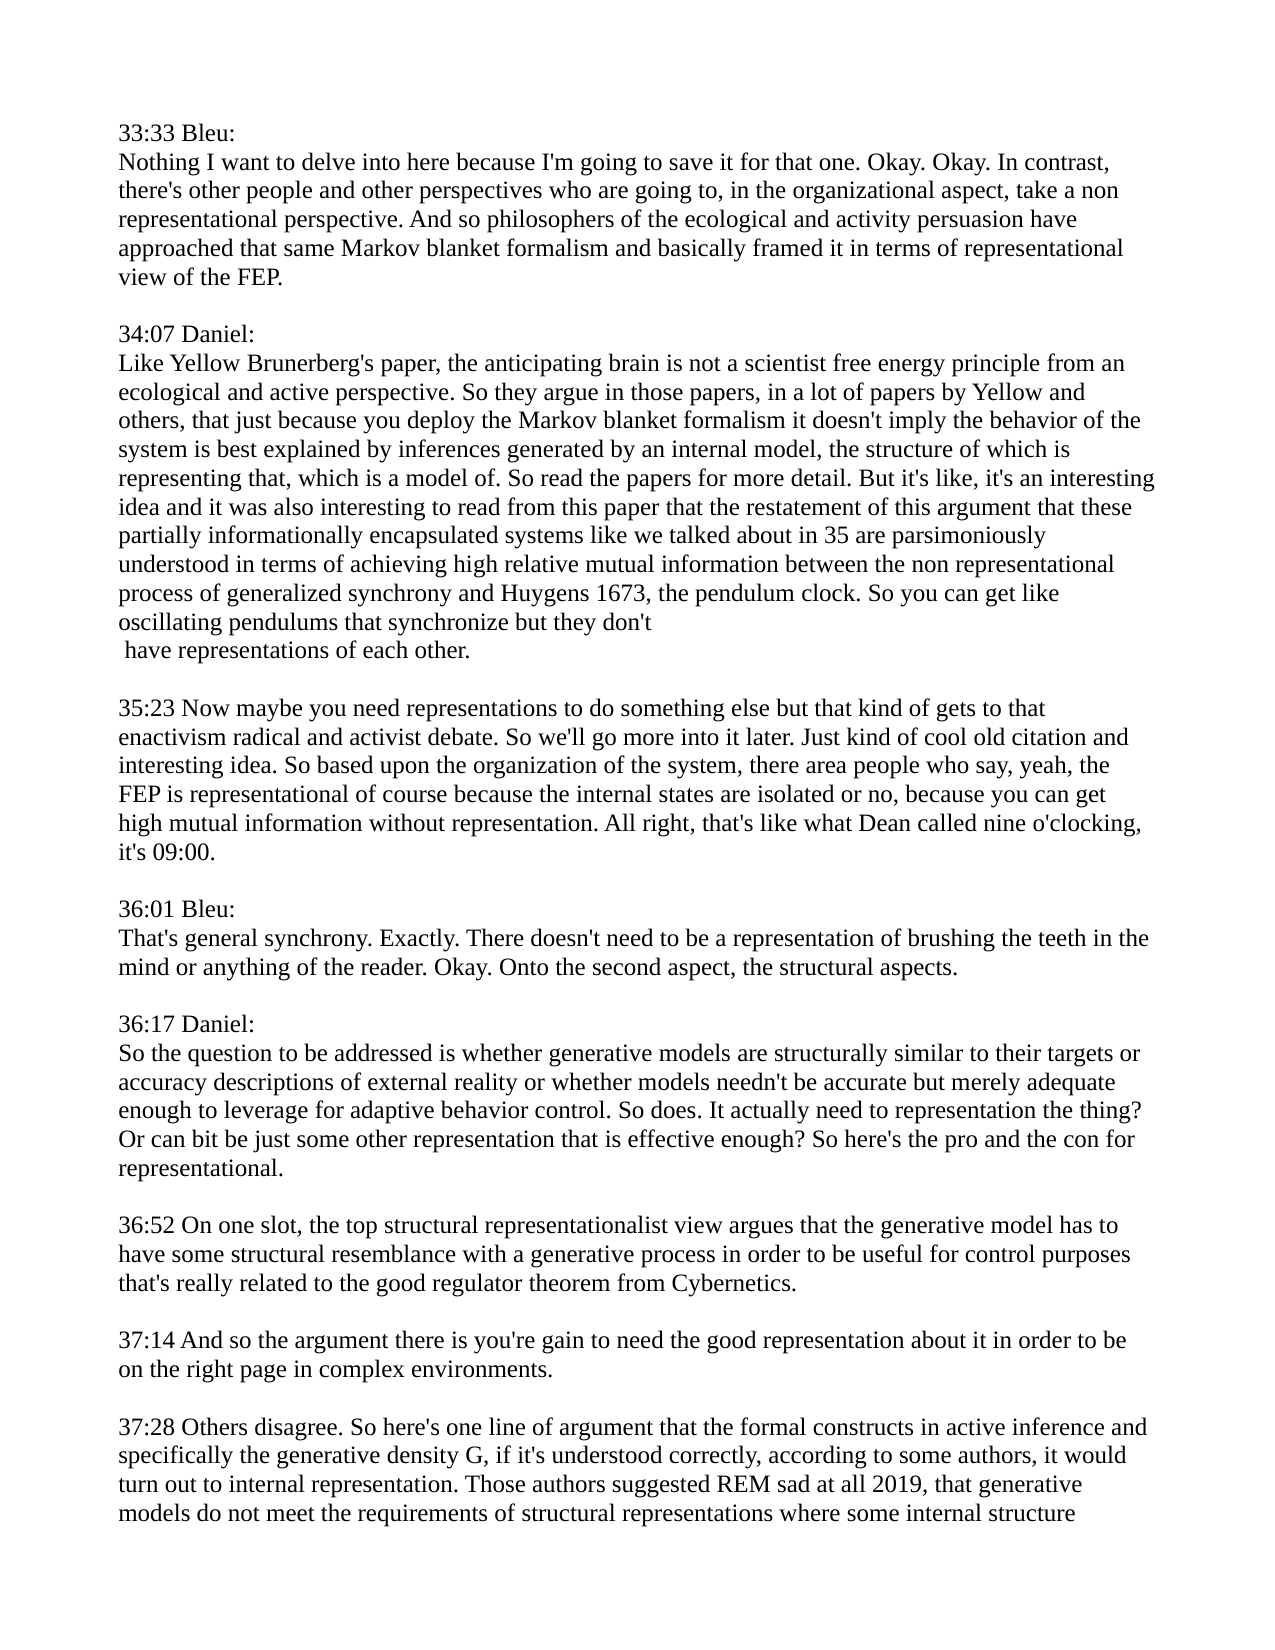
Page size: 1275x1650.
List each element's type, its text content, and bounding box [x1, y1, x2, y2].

text have representations of each other. 35:23 Now maybe you need representations to do something else but that kind of gets to that enactivism radical and activist debate. So we'll go more into it later. Just kind of cool old citation and interesting idea. So based upon the organization of the system, there area people who say, yeah, the FEP is representational of course because the internal states are isolated or no, because you can get high mutual information without representation. All right, that's like what Dean called nine o'clocking, it's 09:00. 36:01 Bleu: That's general synchrony. Exactly. There doesn't need to be a representation of brushing the teeth in the mind or anything of the reader. Okay. Onto the second aspect, the structural aspects. 36:17 Daniel: So the question to be addressed is whether generative models are structurally similar to their targets or accuracy descriptions of external reality or whether models needn't be accurate but merely adequate enough to leverage for adaptive behavior control. So does. It actually need to representation the thing? Or can bit be just some other representation that is effective enough? So here's the pro and the con for representational. 36:52 On one slot, the top structural representationalist view argues that the generative model has to have some structural resemblance with a generative process in order to be useful for control purposes that's really related to the good regulator theorem from Cybernetics. 37:14 And so the argument there is you're gain to need the good representation about it in order to be on the right page in complex environments. 37:28 Others disagree. So here's one line of argument that the formal constructs in active inference and specifically the generative density G, if it's understood correctly, according to some authors, it would turn out to internal representation. Those authors suggested REM sad at all 2019, that generative models do not meet the requirements of structural representations where some internal structure [118, 636, 1157, 1527]
text 33:33 Bleu: Nothing I want to delve into here because I'm going to save it for that one. Okay. Okay. In contrast, there's other people and other perspectives who are going to, in the organizational aspect, take a non representational perspective. And so philosophers of the ecological and activity persuasion have approached that same Markov blanket formalism and basically framed it in terms of representational view of the FEP. 34:07 Daniel: Like Yellow Brunerberg's paper, the anticipating brain is not a scientist free energy principle from an ecological and active perspective. So they argue in those papers, in a lot of papers by Yellow and others, that just because you deploy the Markov blanket formalism it doesn't imply the behavior of the system is best explained by inferences generated by an internal model, the structure of which is representing that, which is a model of. So read the papers for more detail. But it's like, it's an interesting idea and it was also interesting to read from this paper that the restatement of this argument that these partially informationally encapsulated systems like we talked about in 35 are parsimoniously understood in terms of achieving high relative mutual information between the non representational process of generalized synchrony and Huygens 1673, the pendulum clock. So you can get like oscillating pendulums that synchronize but they don't [118, 118, 1157, 636]
